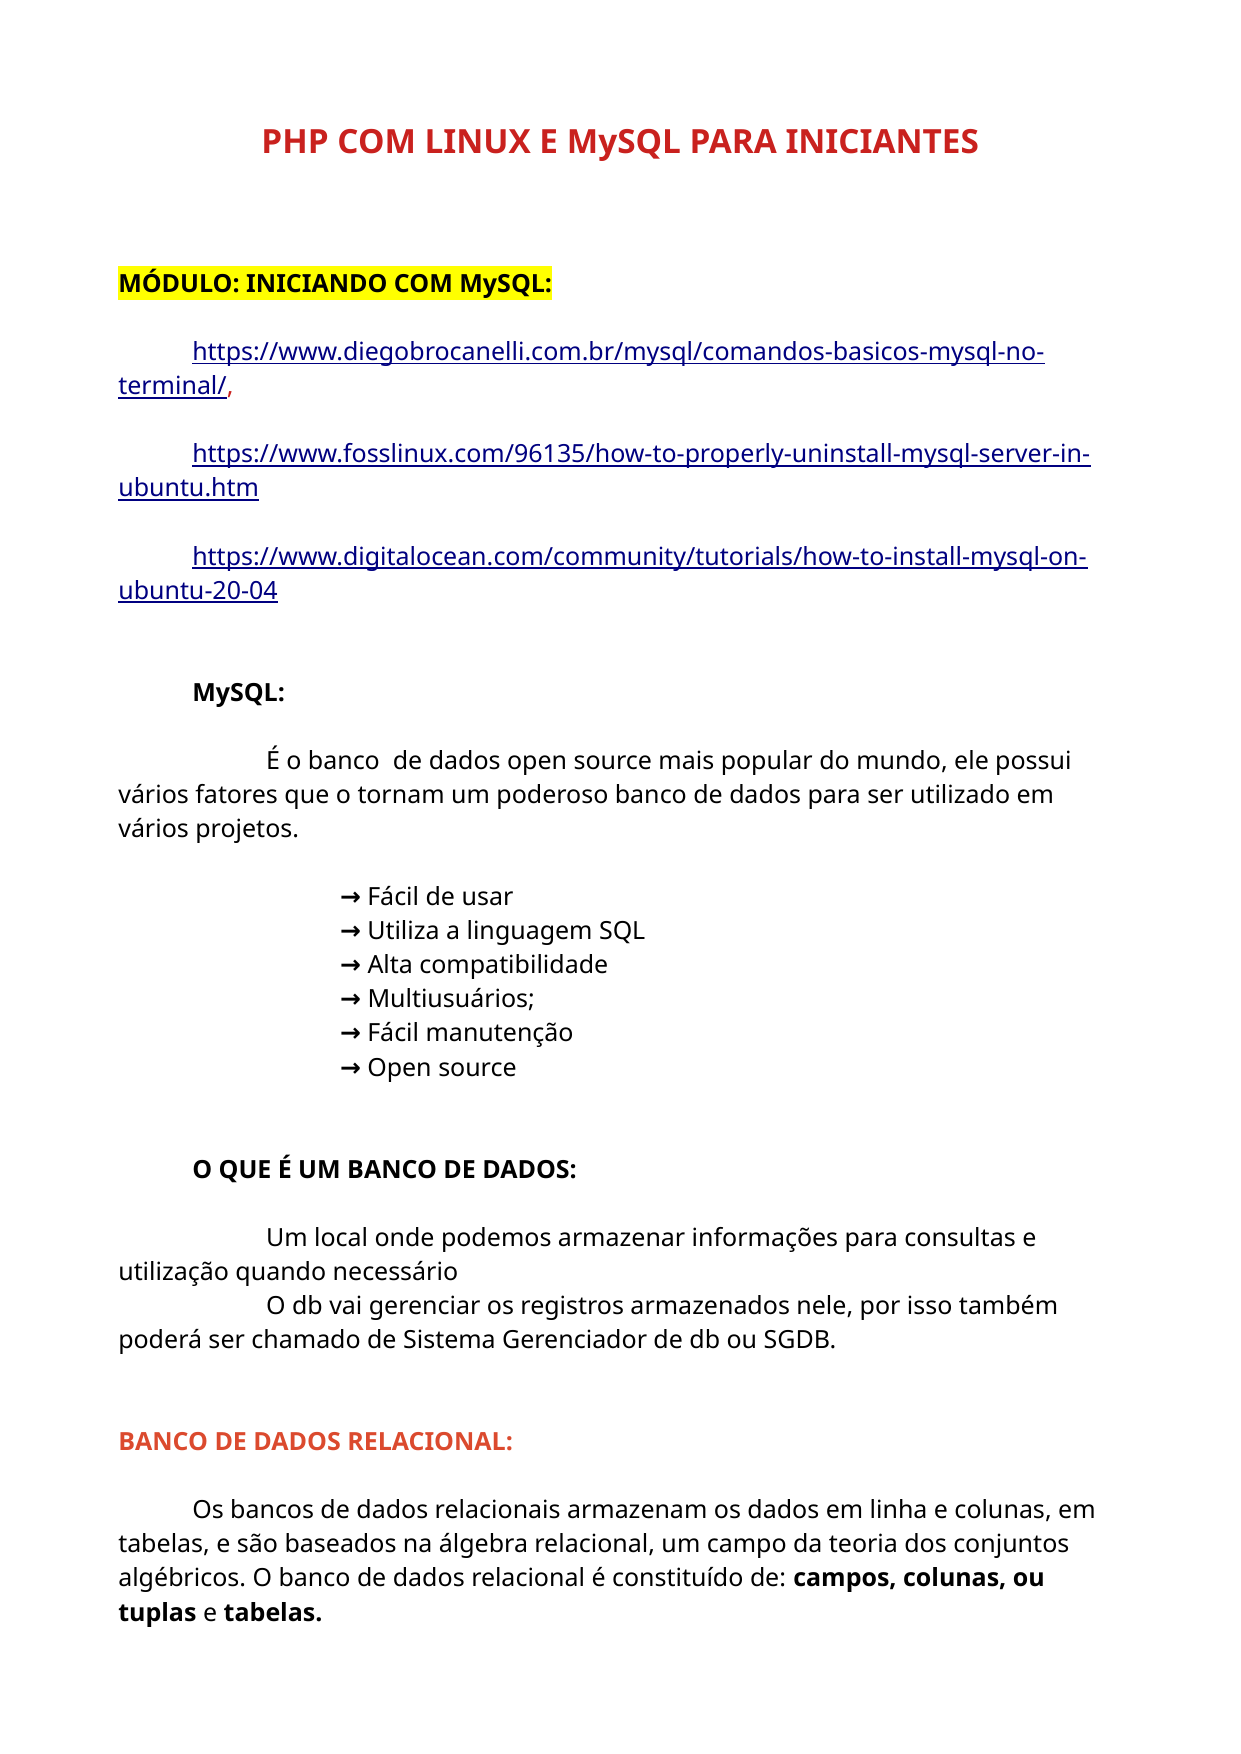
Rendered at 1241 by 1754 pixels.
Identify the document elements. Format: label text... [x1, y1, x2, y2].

text → Open source [118, 1049, 1122, 1083]
text BANCO DE DADOS RELACIONAL: [118, 1424, 1122, 1458]
text → Utiliza a linguagem SQL [118, 913, 1122, 947]
text https://www.digitalocean.com/community/tutorials/how-to-install-mysql-on-ubuntu-20-04 [118, 538, 1122, 606]
text É o banco de dados open source mais popular do mundo, ele possui vários fatores que o tornam um poderoso banco de dados para ser utilizado em vários projetos. [118, 743, 1122, 845]
text O db vai gerenciar os registros armazenados nele, por isso também poderá ser chamado de Sistema Gerenciador de db ou SGDB. [118, 1288, 1122, 1356]
text MÓDULO: INICIANDO COM MySQL: [118, 266, 1122, 300]
text PHP COM LINUX E MySQL PARA INICIANTES [118, 118, 1122, 163]
text → Fácil de usar [118, 879, 1122, 913]
text → Multiusuários; [118, 981, 1122, 1015]
text → Alta compatibilidade [118, 947, 1122, 981]
text https://www.diegobrocanelli.com.br/mysql/comandos-basicos-mysql-no-terminal/, [118, 334, 1122, 402]
text O QUE É UM BANCO DE DADOS: [118, 1151, 1122, 1185]
text https://www.fosslinux.com/96135/how-to-properly-uninstall-mysql-server-in-ubuntu.htm [118, 436, 1122, 504]
text MySQL: [118, 674, 1122, 708]
text Um local onde podemos armazenar informações para consultas e utilização quando necessário [118, 1219, 1122, 1288]
text → Fácil manutenção [118, 1015, 1122, 1049]
text Os bancos de dados relacionais armazenam os dados em linha e colunas, em tabelas, e são baseados na álgebra relacional, um campo da teoria dos conjuntos algébricos. O banco de dados relacional é constituído de: campos, colunas, ou tuplas e tabelas. [118, 1492, 1122, 1628]
